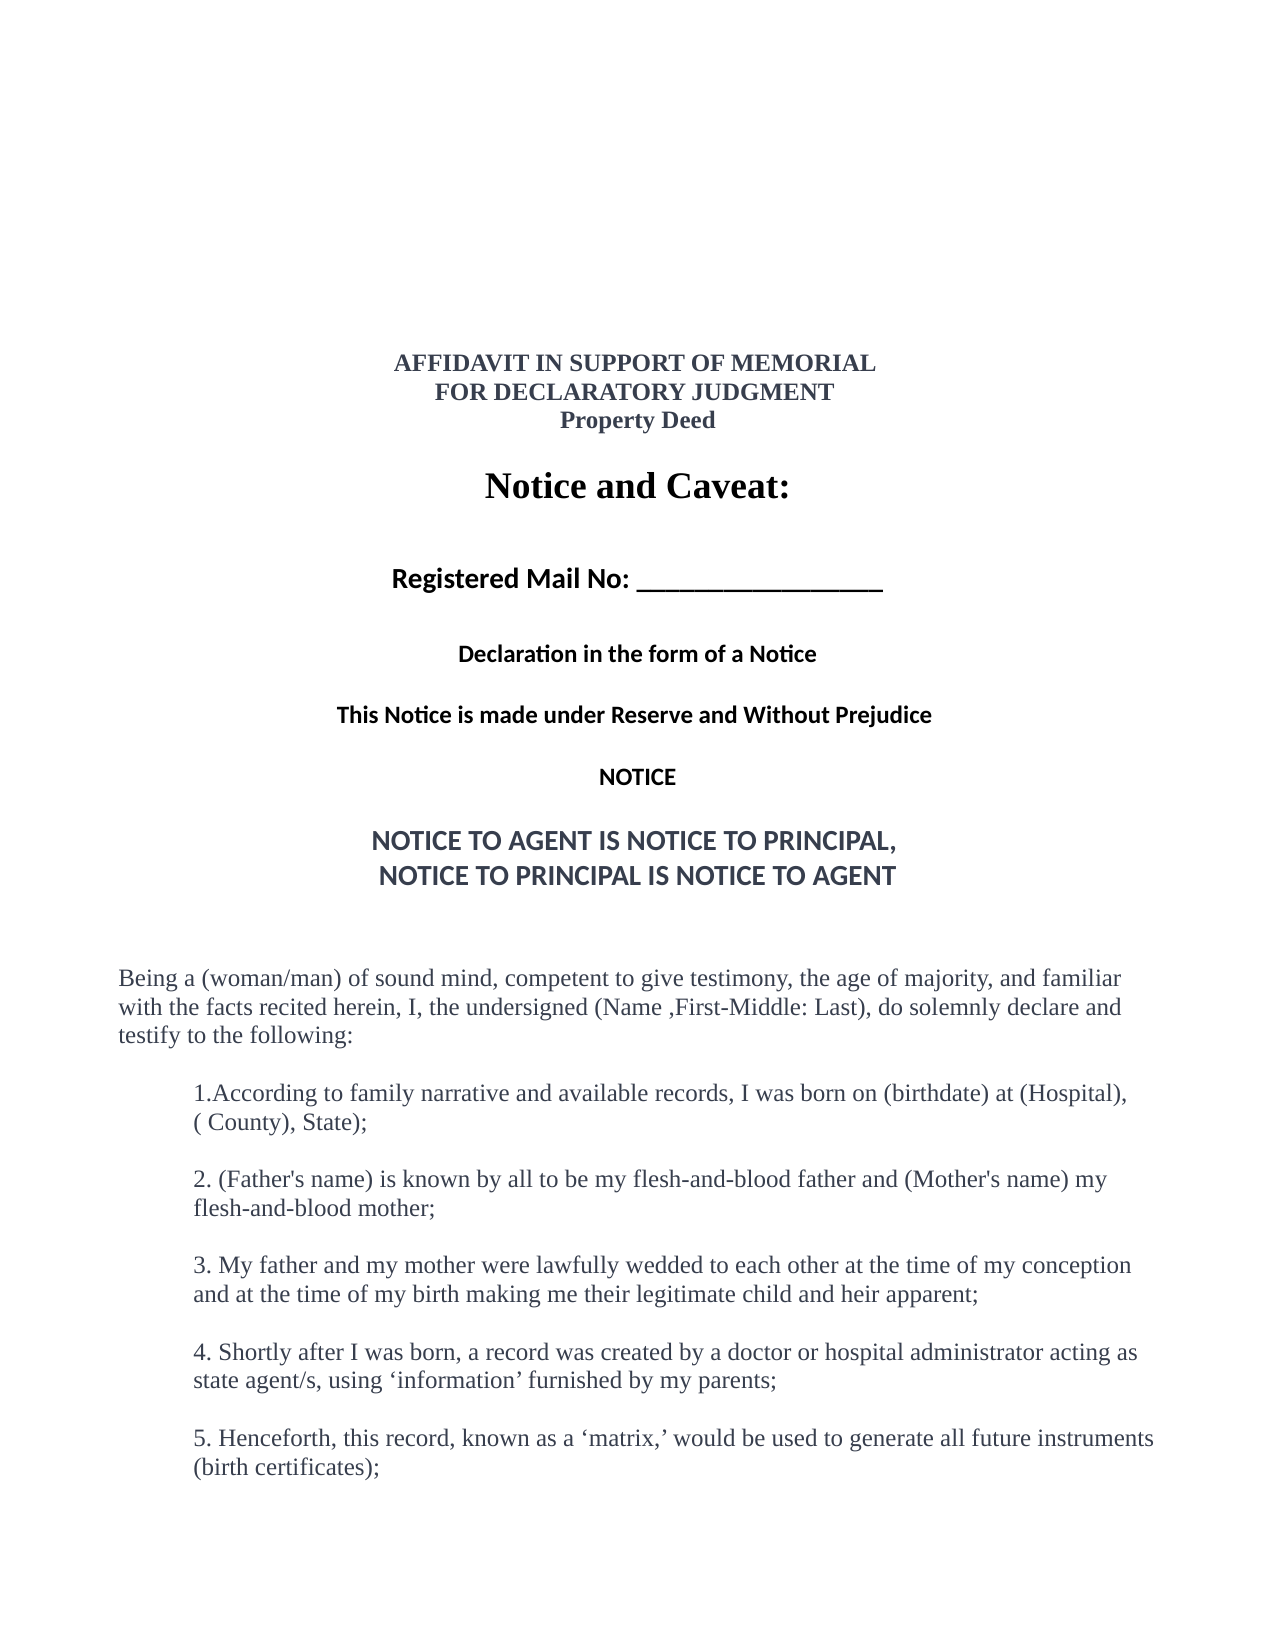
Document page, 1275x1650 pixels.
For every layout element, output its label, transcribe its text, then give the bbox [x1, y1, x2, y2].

text FOR DECLARATORY JUDGMENT [118, 377, 1157, 406]
text NOTICE TO AGENT IS NOTICE TO PRINCIPAL, NOTICE TO PRINCIPAL IS NOTICE TO AGENT [118, 822, 1157, 893]
text AFFIDAVIT IN SUPPORT OF MEMORIAL [118, 348, 1157, 377]
list 3. My father and my mother were lawfully wedded to each other at the time of my conception and at the time of my birth making me their legitimate child and heir apparent; [156, 1251, 1157, 1308]
list 2. (Father's name) is known by all to be my flesh-and-blood father and (Mother's name) my flesh-and-blood mother; [156, 1164, 1157, 1222]
text Property Deed [118, 406, 1157, 434]
text Notice and Caveat: [118, 463, 1157, 506]
list 5. Henceforth, this record, known as a ‘matrix,’ would be used to generate all future instruments (birth certificates); [156, 1423, 1157, 1481]
text Being a (woman/man) of sound mind, competent to give testimony, the age of majority, and familiar with the facts recited herein, I, the undersigned (Name ,First-Middle: Last), do solemnly declare and testify to the following: [118, 963, 1157, 1049]
text Declaration in the form of a Notice [118, 639, 1157, 669]
text This Notice is made under Reserve and Without Prejudice [118, 700, 1157, 730]
text Registered Mail No: _________________ [118, 560, 1157, 596]
list 4. Shortly after I was born, a record was created by a doctor or hospital administrator acting as state agent/s, using ‘information’ furnished by my parents; [156, 1337, 1157, 1394]
list 1.According to family narrative and available records, I was born on (birthdate) at (Hospital), ( County), State); [156, 1078, 1157, 1136]
text NOTICE [118, 761, 1157, 791]
